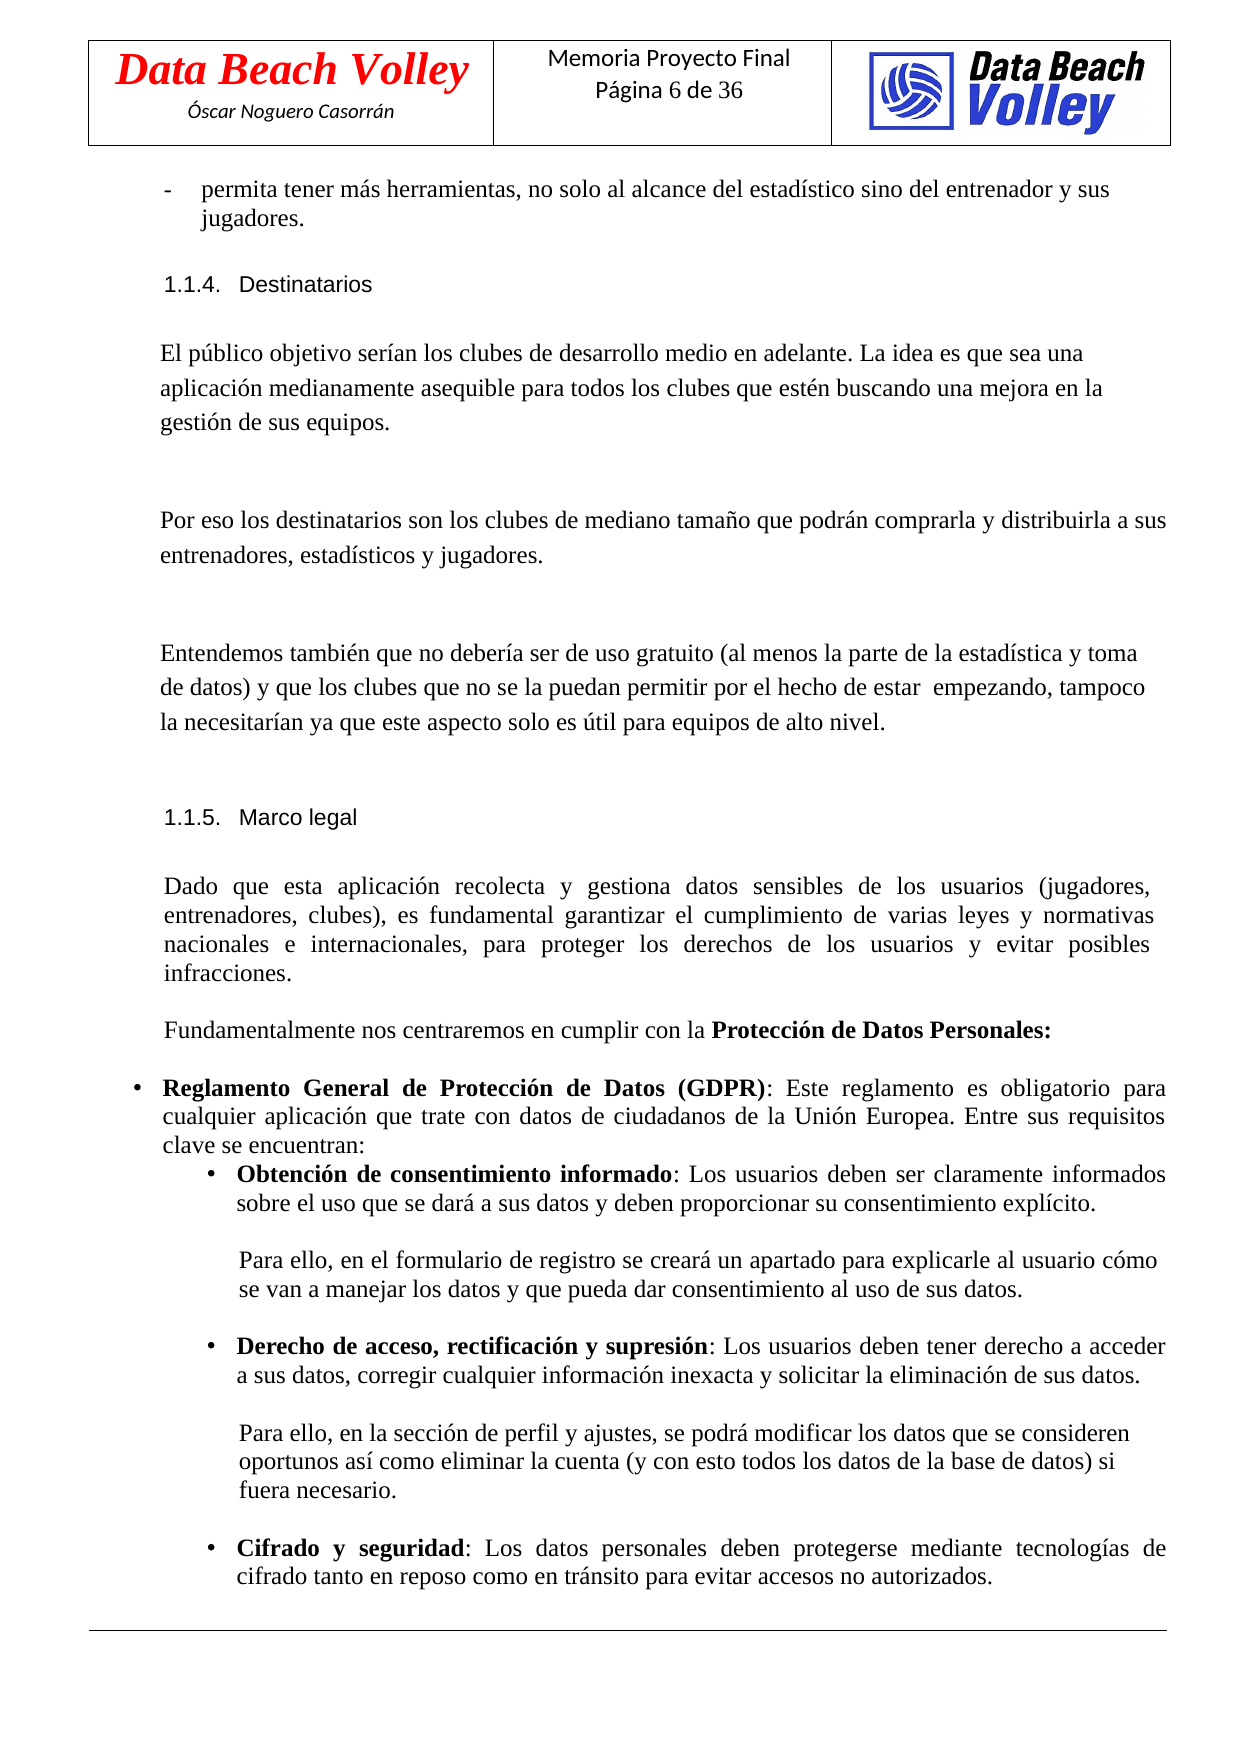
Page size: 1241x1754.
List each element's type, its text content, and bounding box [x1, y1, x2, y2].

text Por eso los destinatarios son los clubes de mediano tamaño que podrán comprarla y distribuirla a sus entrenadores, estadísticos y jugadores. [160, 505, 1167, 569]
list Derecho de acceso, rectificación y supresión: Los usuarios deben tener derecho a acceder a sus datos, corregir cualquier información inexacta y solicitar la eliminación de sus datos. [207, 1331, 1167, 1389]
text Entendemos también que no debería ser de uso gratuito (al menos la parte de la estadística y toma de datos) y que los clubes que no se la puedan permitir por el hecho de estar empezando, tampoco la necesitarían ya que este aspecto solo es útil para equipos de alto nivel. [160, 638, 1167, 736]
subtitle Marco legal [164, 804, 1167, 830]
subtitle Destinatarios [164, 271, 1167, 297]
list Cifrado y seguridad: Los datos personales deben protegerse mediante tecnologías de cifrado tanto en reposo como en tránsito para evitar accesos no autorizados. [207, 1533, 1167, 1590]
text Dado que esta aplicación recolecta y gestiona datos sensibles de los usuarios (jugadores, entrenadores, clubes), es fundamental garantizar el cumplimiento de varias leyes y normativas nacionales e internacionales, para proteger los derechos de los usuarios y evitar posibles infracciones. [89, 871, 1167, 986]
list Reglamento General de Protección de Datos (GDPR): Este reglamento es obligatorio para cualquier aplicación que trate con datos de ciudadanos de la Unión Europea. Entre sus requisitos clave se encuentran: [133, 1073, 1167, 1159]
list Obtención de consentimiento informado: Los usuarios deben ser claramente informados sobre el uso que se dará a sus datos y deben proporcionar su consentimiento explícito. [207, 1159, 1167, 1216]
picture [867, 48, 1148, 137]
list permita tener más herramientas, no solo al alcance del estadístico sino del entrenador y sus jugadores. [164, 174, 1167, 232]
text Fundamentalmente nos centraremos en cumplir con la Protección de Datos Personales: [89, 1015, 1167, 1044]
text El público objetivo serían los clubes de desarrollo medio en adelante. La idea es que sea una aplicación medianamente asequible para todos los clubes que estén buscando una mejora en la gestión de sus equipos. [160, 338, 1167, 436]
text Para ello, en la sección de perfil y ajustes, se podrá modificar los datos que se consideren oportunos así como eliminar la cuenta (y con esto todos los datos de la base de datos) si fuera necesario. [89, 1418, 1167, 1504]
text Para ello, en el formulario de registro se creará un apartado para explicarle al usuario cómo se van a manejar los datos y que pueda dar consentimiento al uso de sus datos. [89, 1245, 1167, 1303]
